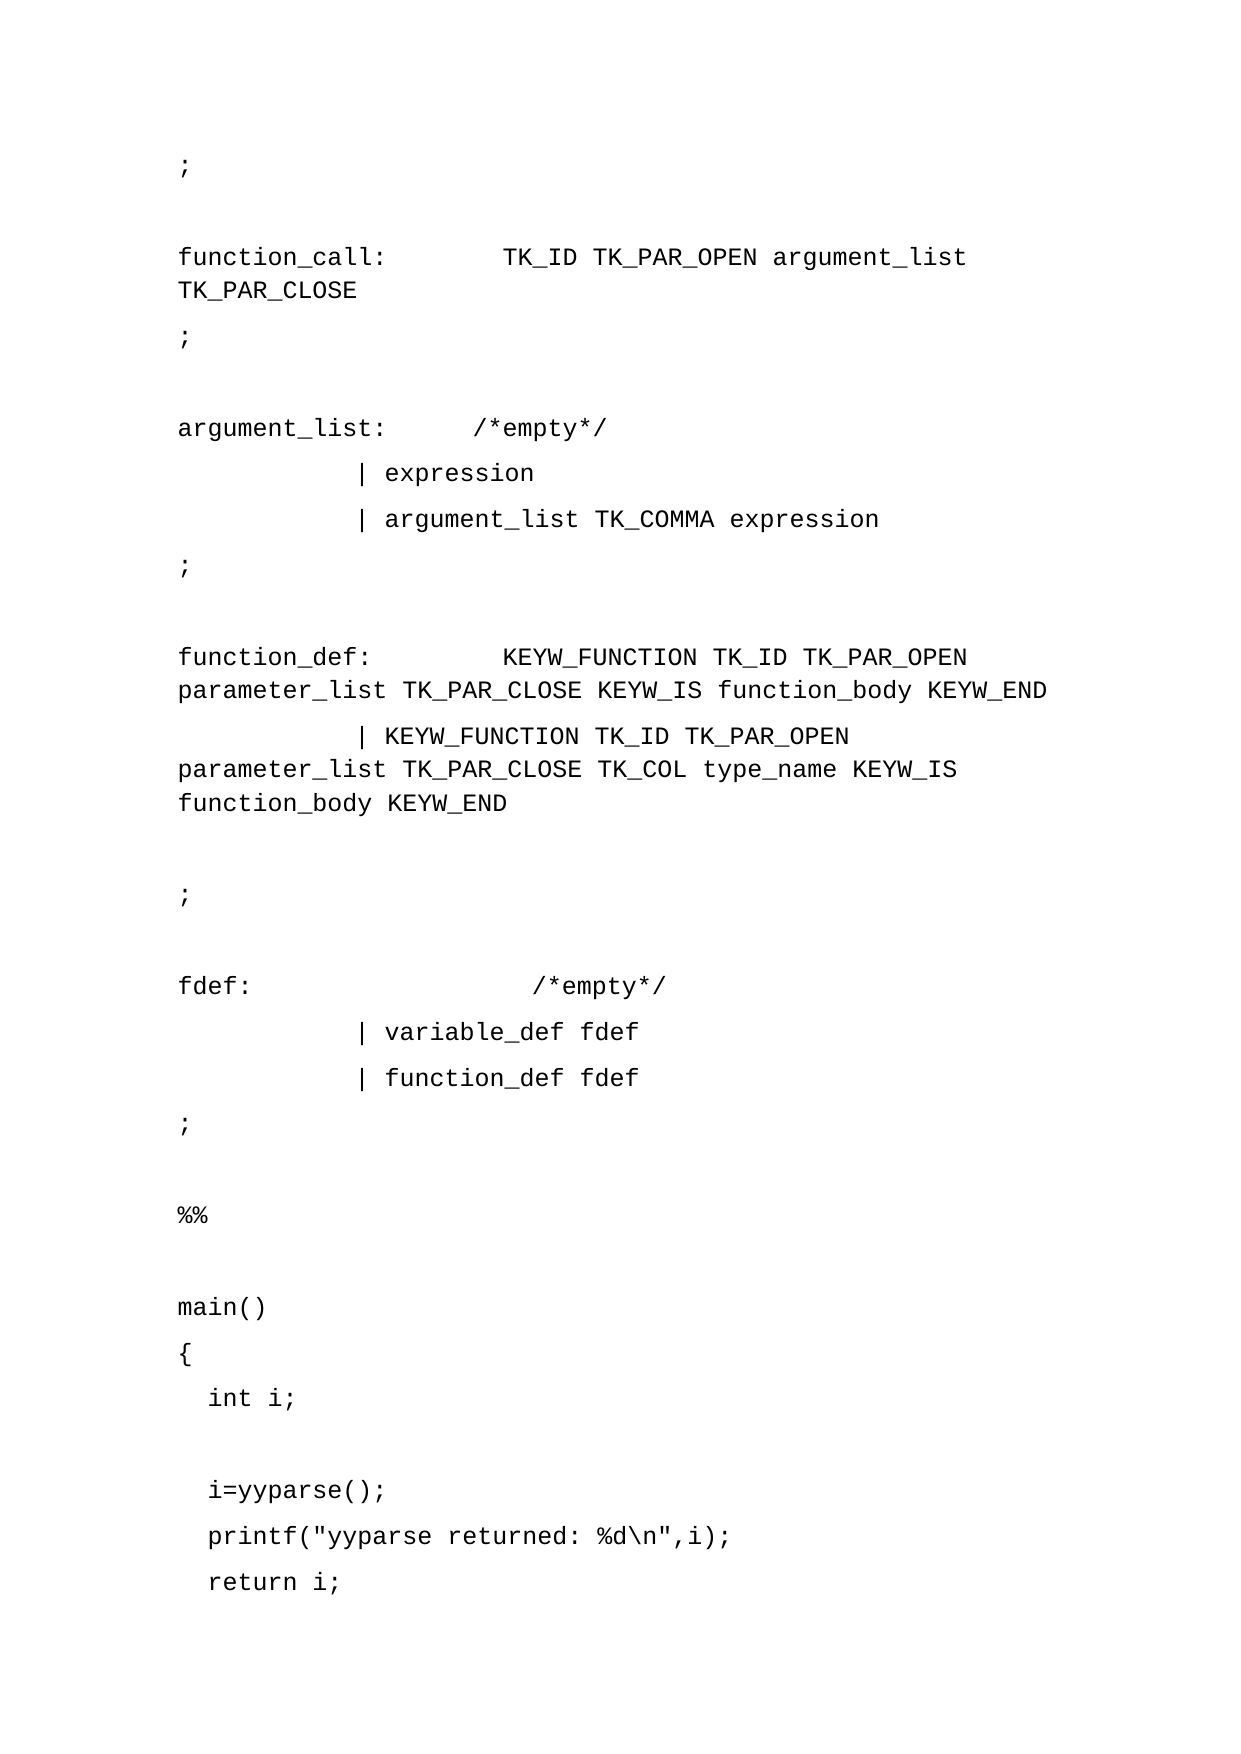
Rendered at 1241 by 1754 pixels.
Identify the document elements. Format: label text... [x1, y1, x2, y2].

text function_call: TK_ID TK_PAR_OPEN argument_list TK_PAR_CLOSE [177, 239, 1063, 306]
text | argument_list TK_COMMA expression [177, 502, 1063, 535]
text { [177, 1335, 1063, 1368]
text | variable_def fdef [177, 1014, 1063, 1048]
text | function_def fdef [177, 1060, 1063, 1093]
text return i; [177, 1564, 1063, 1598]
text function_def: KEYW_FUNCTION TK_ID TK_PAR_OPEN parameter_list TK_PAR_CLOSE KEYW_IS function_body KEYW_END [177, 639, 1063, 706]
text fdef: /*empty*/ [177, 968, 1063, 1002]
text ; [177, 318, 1063, 352]
text | KEYW_FUNCTION TK_ID TK_PAR_OPEN parameter_list TK_PAR_CLOSE TK_COL type_name KEYW_IS function_body KEYW_END [177, 718, 1063, 818]
text ; [177, 148, 1063, 181]
text ; [177, 1106, 1063, 1139]
text ; [177, 548, 1063, 581]
text int i; [177, 1381, 1063, 1414]
text ; [177, 877, 1063, 910]
text argument_list: /*empty*/ [177, 410, 1063, 443]
text i=yyparse(); [177, 1473, 1063, 1506]
text printf("yyparse returned: %d\n",i); [177, 1518, 1063, 1552]
text | expression [177, 456, 1063, 489]
text %% [177, 1198, 1063, 1231]
text main() [177, 1289, 1063, 1323]
